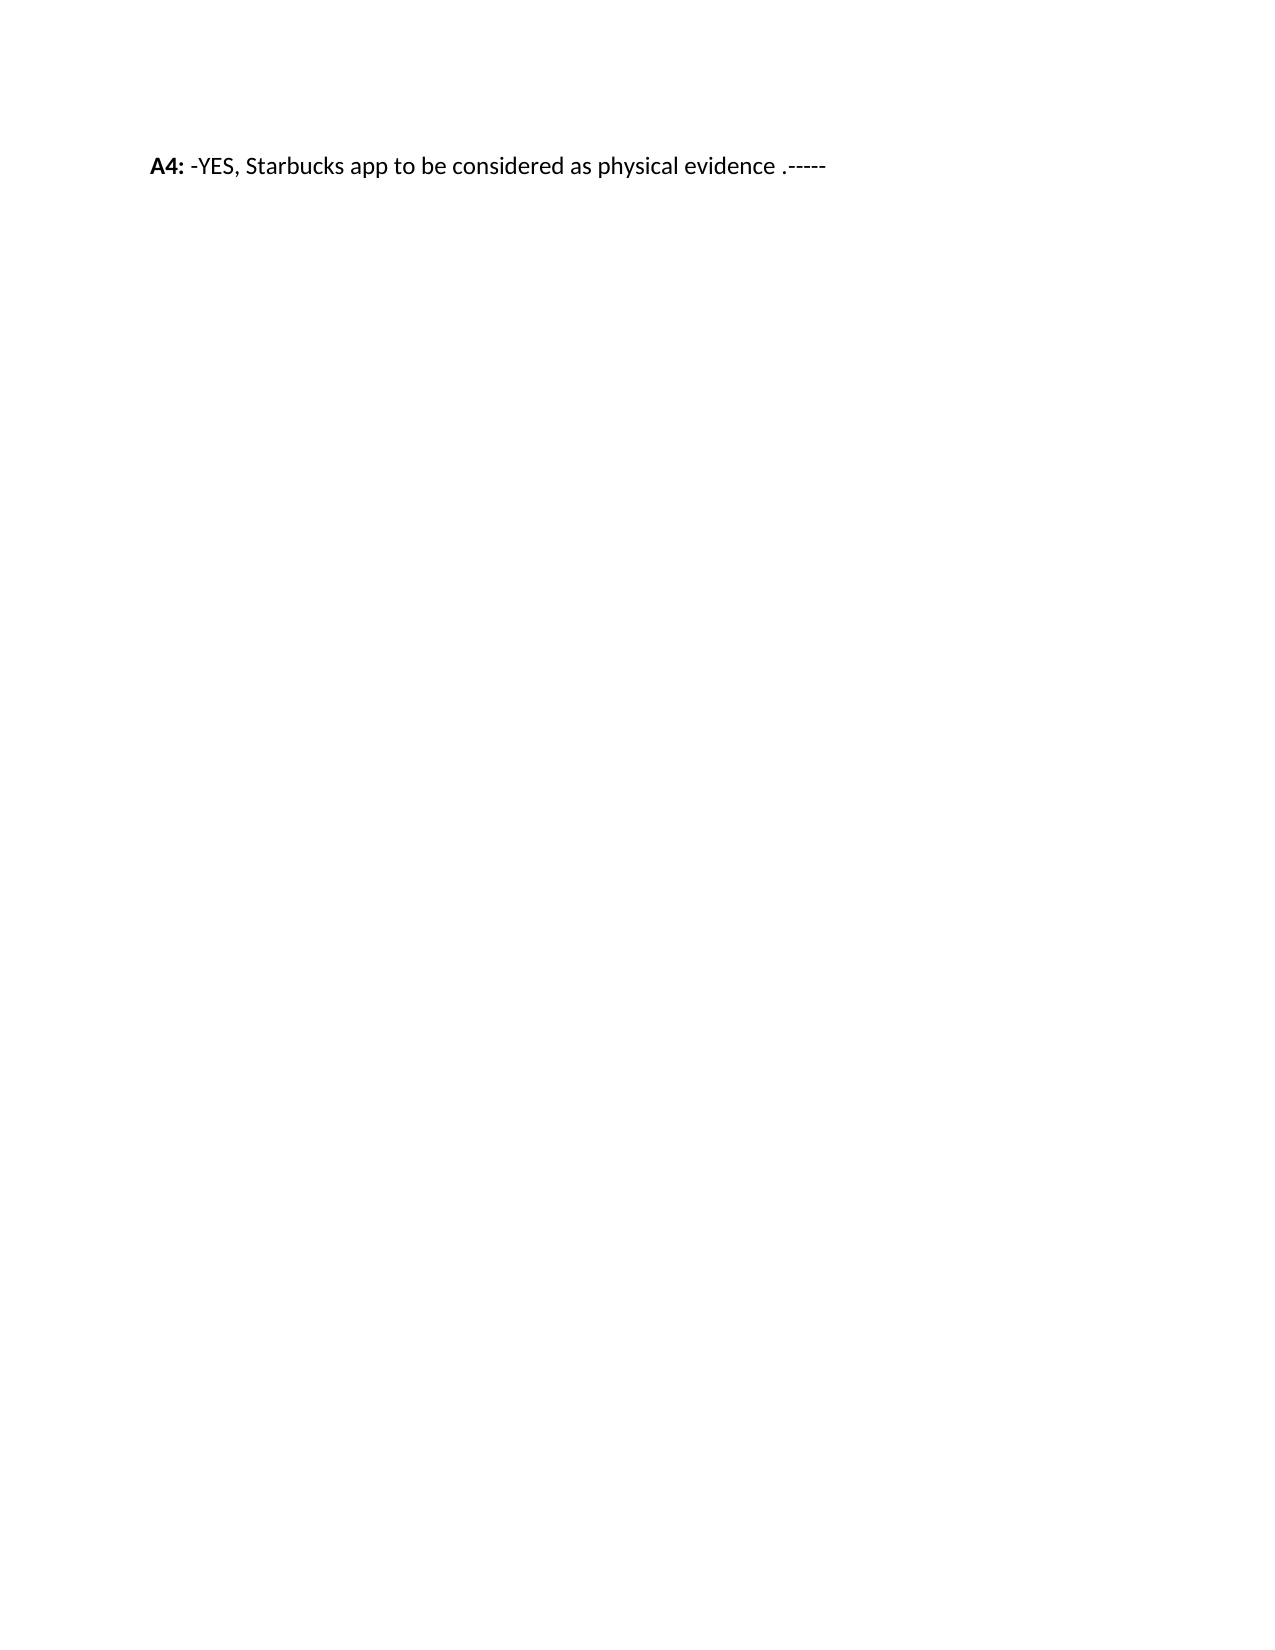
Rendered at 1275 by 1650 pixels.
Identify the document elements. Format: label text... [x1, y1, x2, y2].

text A4: -YES, Starbucks app to be considered as physical evidence .----- [150, 150, 1125, 181]
